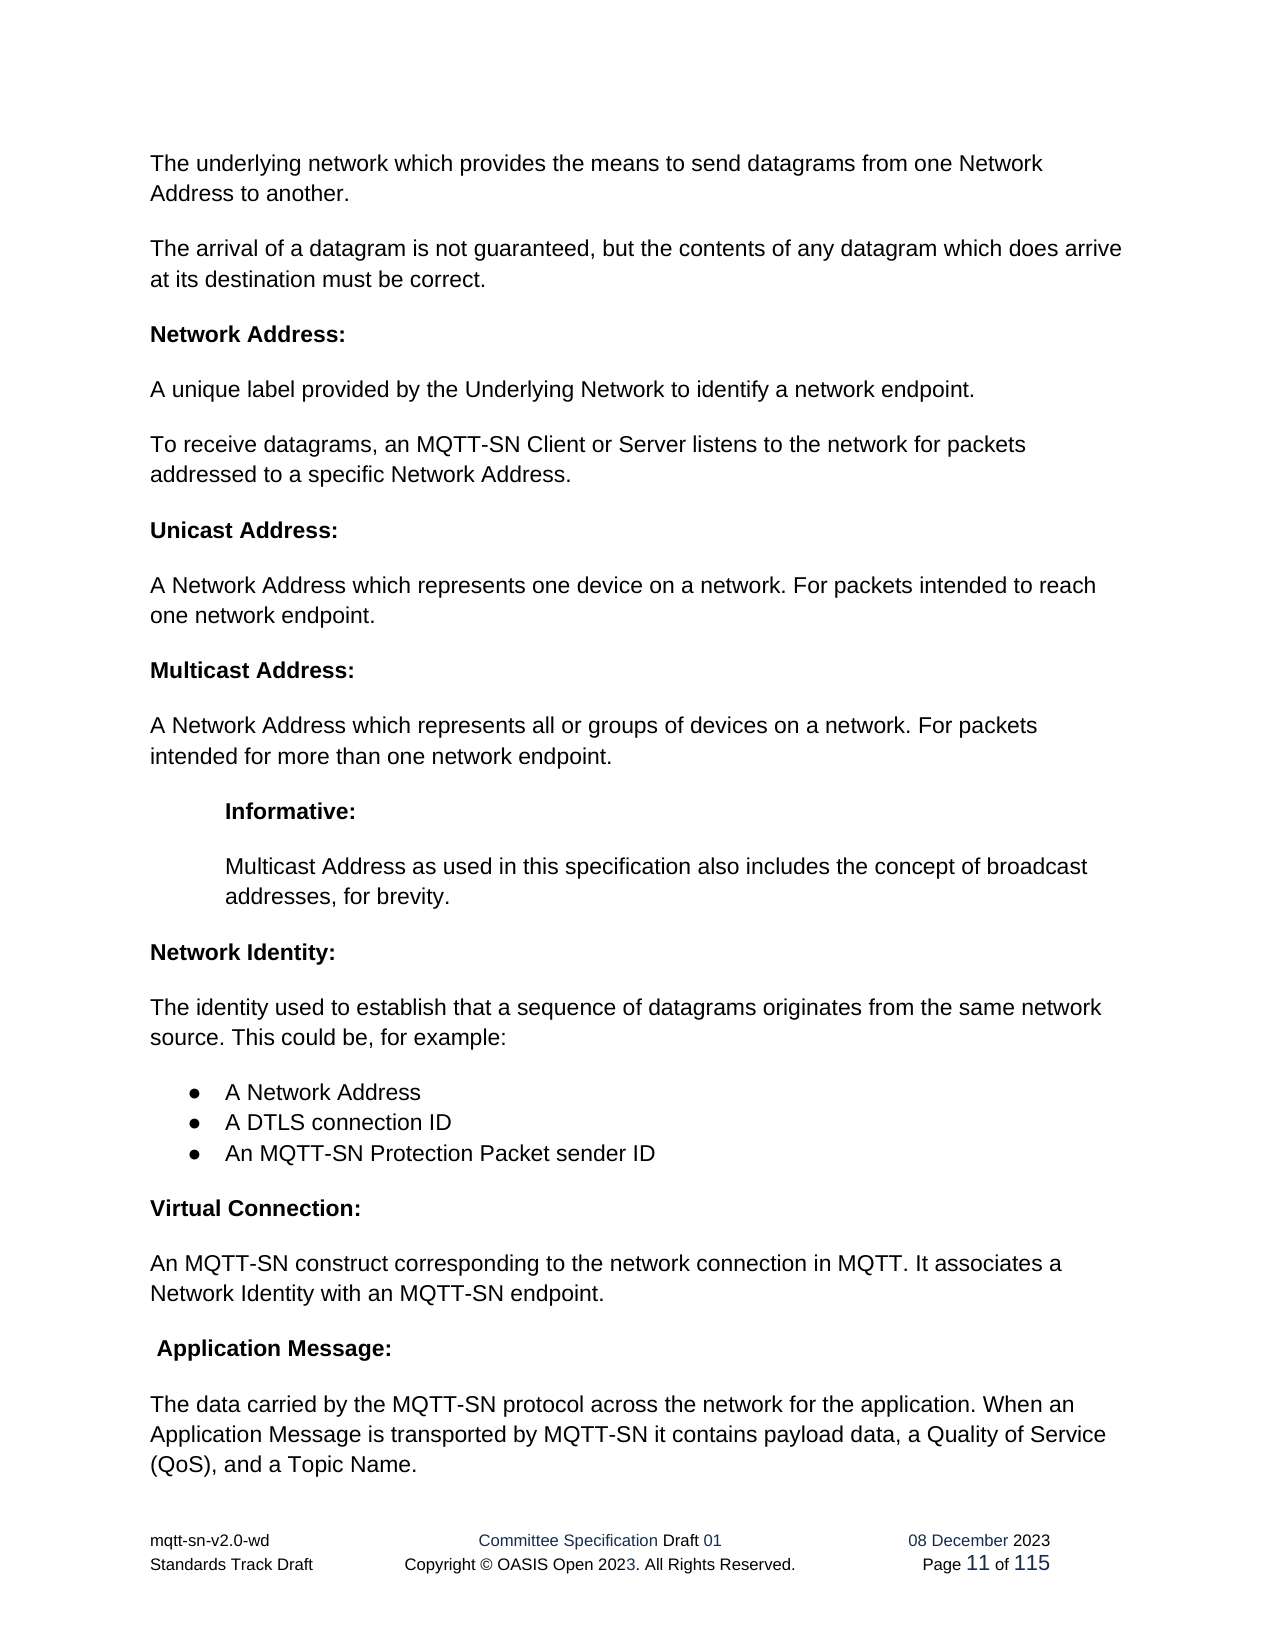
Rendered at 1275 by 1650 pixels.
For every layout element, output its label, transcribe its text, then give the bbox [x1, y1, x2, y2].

text Virtual Connection: [150, 1195, 1125, 1221]
text Application Message: [150, 1335, 1125, 1362]
list An MQTT-SN Protection Packet sender ID [187, 1139, 1125, 1166]
text An MQTT-SN construct corresponding to the network connection in MQTT. It associates a Network Identity with an MQTT-SN endpoint. [150, 1250, 1125, 1307]
list A DTLS connection ID [187, 1109, 1125, 1136]
text A Network Address which represents all or groups of devices on a network. For packets intended for more than one network endpoint. [150, 712, 1125, 769]
text The underlying network which provides the means to send datagrams from one Network Address to another. [150, 150, 1125, 207]
text Multicast Address as used in this specification also includes the concept of broadcast addresses, for brevity. [225, 853, 1125, 910]
text Unicast Address: [150, 517, 1125, 543]
text Informative: [225, 798, 1125, 824]
text The arrival of a datagram is not guaranteed, but the contents of any datagram which does arrive at its destination must be correct. [150, 235, 1125, 292]
text Network Identity: [150, 938, 1125, 965]
text Multicast Address: [150, 657, 1125, 684]
text A unique label provided by the Underlying Network to identify a network endpoint. [150, 376, 1125, 402]
list A Network Address [187, 1079, 1125, 1106]
text Network Address: [150, 321, 1125, 347]
text To receive datagrams, an MQTT-SN Client or Server listens to the network for packets addressed to a specific Network Address. [150, 431, 1125, 488]
text The identity used to establish that a sequence of datagrams originates from the same network source. This could be, for example: [150, 994, 1125, 1050]
text The data carried by the MQTT-SN protocol across the network for the application. When an Application Message is transported by MQTT-SN it contains payload data, a Quality of Service (QoS), and a Topic Name. [150, 1391, 1125, 1477]
text A Network Address which represents one device on a network. For packets intended to reach one network endpoint. [150, 572, 1125, 628]
